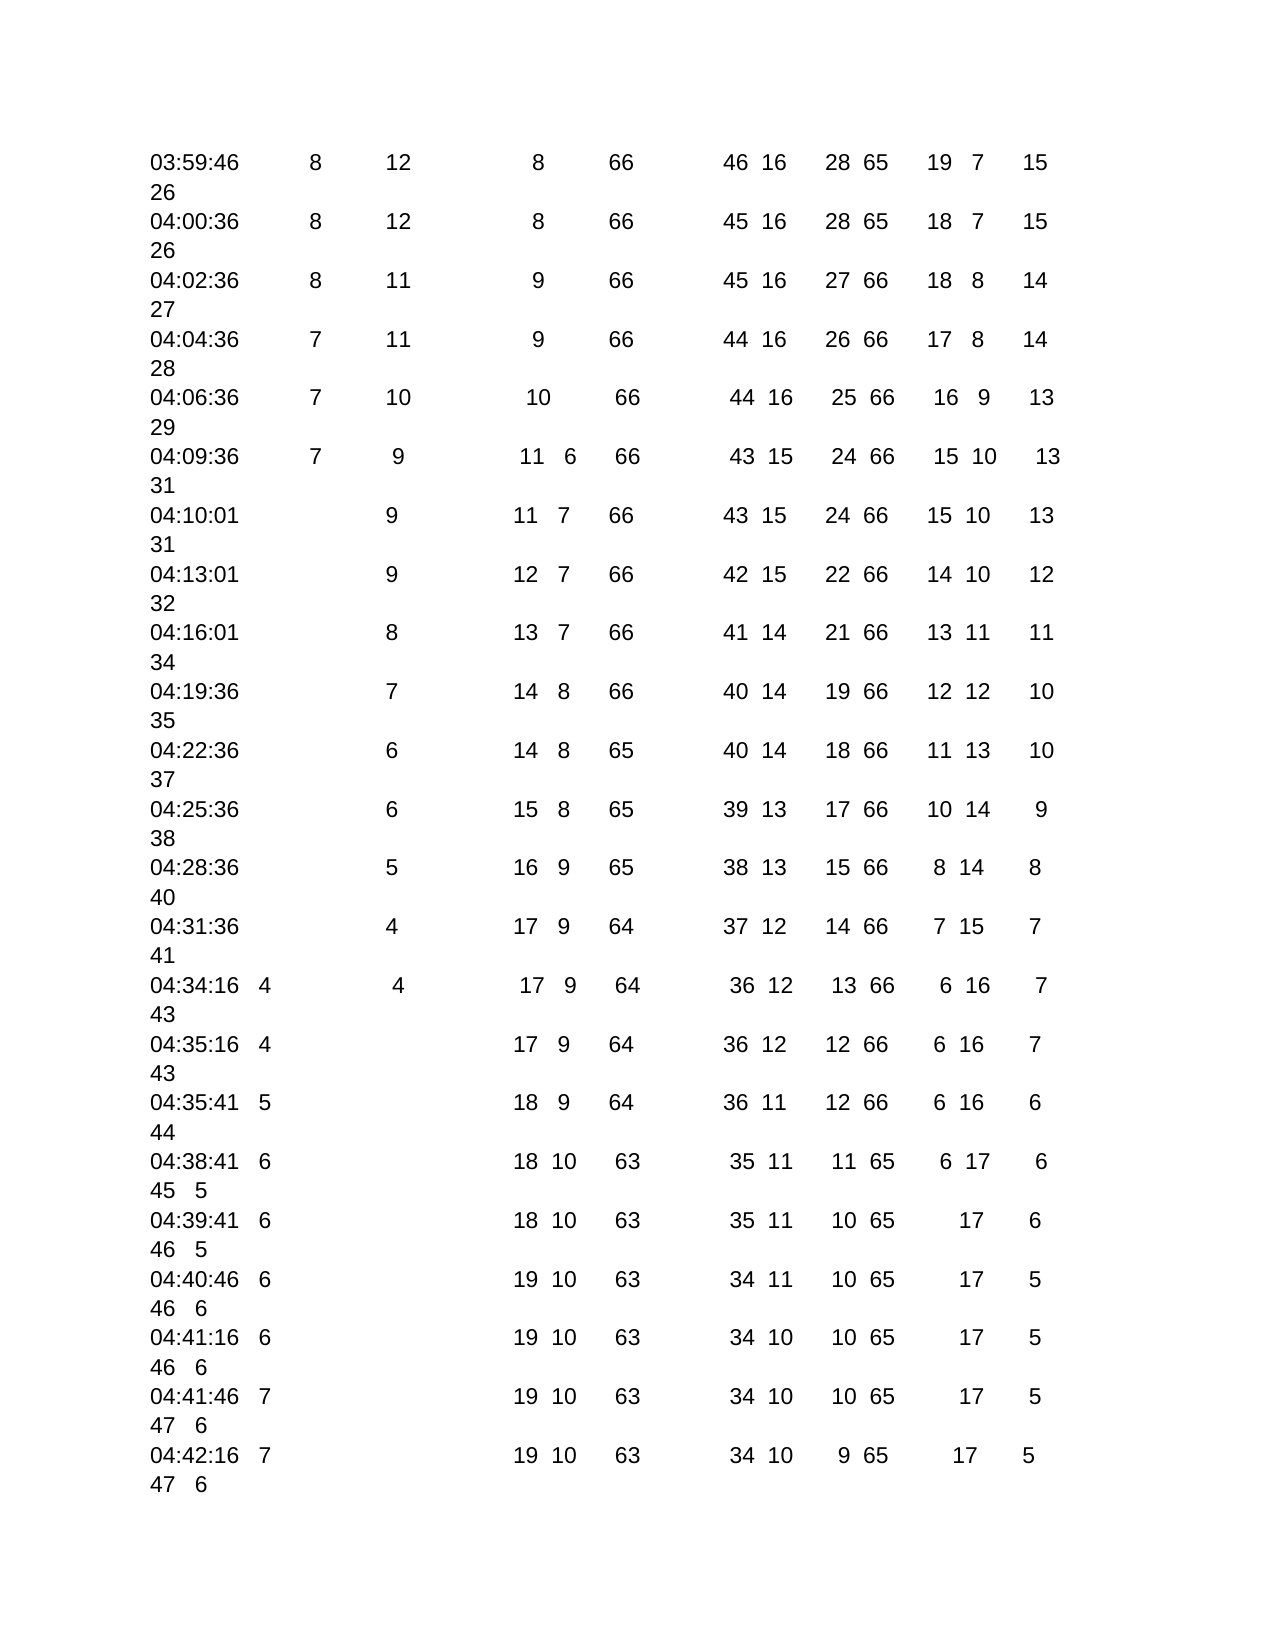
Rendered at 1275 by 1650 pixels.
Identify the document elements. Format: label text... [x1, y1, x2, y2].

text 04:09:36 7 9 11 6 66 43 15 24 66 15 10 13 31 [150, 444, 1125, 499]
text 04:02:36 8 11 9 66 45 16 27 66 18 8 14 27 [150, 267, 1125, 322]
text 04:13:01 9 12 7 66 42 15 22 66 14 10 12 32 [150, 561, 1125, 616]
text 04:35:41 5 18 9 64 36 11 12 66 6 16 6 44 [150, 1090, 1125, 1145]
text 04:28:36 5 16 9 65 38 13 15 66 8 14 8 40 [150, 855, 1125, 910]
text 04:00:36 8 12 8 66 45 16 28 65 18 7 15 26 [150, 209, 1125, 264]
text 04:25:36 6 15 8 65 39 13 17 66 10 14 9 38 [150, 796, 1125, 851]
text 04:22:36 6 14 8 65 40 14 18 66 11 13 10 37 [150, 737, 1125, 792]
text 04:38:41 6 18 10 63 35 11 11 65 6 17 6 45 5 [150, 1149, 1125, 1204]
text 04:10:01 9 11 7 66 43 15 24 66 15 10 13 31 [150, 502, 1125, 557]
text 04:39:41 6 18 10 63 35 11 10 65 17 6 46 5 [150, 1207, 1125, 1262]
text 04:41:46 7 19 10 63 34 10 10 65 17 5 47 6 [150, 1384, 1125, 1439]
text 04:19:36 7 14 8 66 40 14 19 66 12 12 10 35 [150, 679, 1125, 734]
text 04:04:36 7 11 9 66 44 16 26 66 17 8 14 28 [150, 326, 1125, 381]
text 04:06:36 7 10 10 66 44 16 25 66 16 9 13 29 [150, 385, 1125, 440]
text 04:40:46 6 19 10 63 34 11 10 65 17 5 46 6 [150, 1266, 1125, 1321]
text 04:42:16 7 19 10 63 34 10 9 65 17 5 47 6 [150, 1442, 1125, 1497]
text 04:34:16 4 4 17 9 64 36 12 13 66 6 16 7 43 [150, 972, 1125, 1027]
text 04:41:16 6 19 10 63 34 10 10 65 17 5 46 6 [150, 1325, 1125, 1380]
text 04:35:16 4 17 9 64 36 12 12 66 6 16 7 43 [150, 1031, 1125, 1086]
text 04:16:01 8 13 7 66 41 14 21 66 13 11 11 34 [150, 620, 1125, 675]
text 03:59:46 8 12 8 66 46 16 28 65 19 7 15 26 [150, 150, 1125, 205]
text 04:31:36 4 17 9 64 37 12 14 66 7 15 7 41 [150, 914, 1125, 969]
